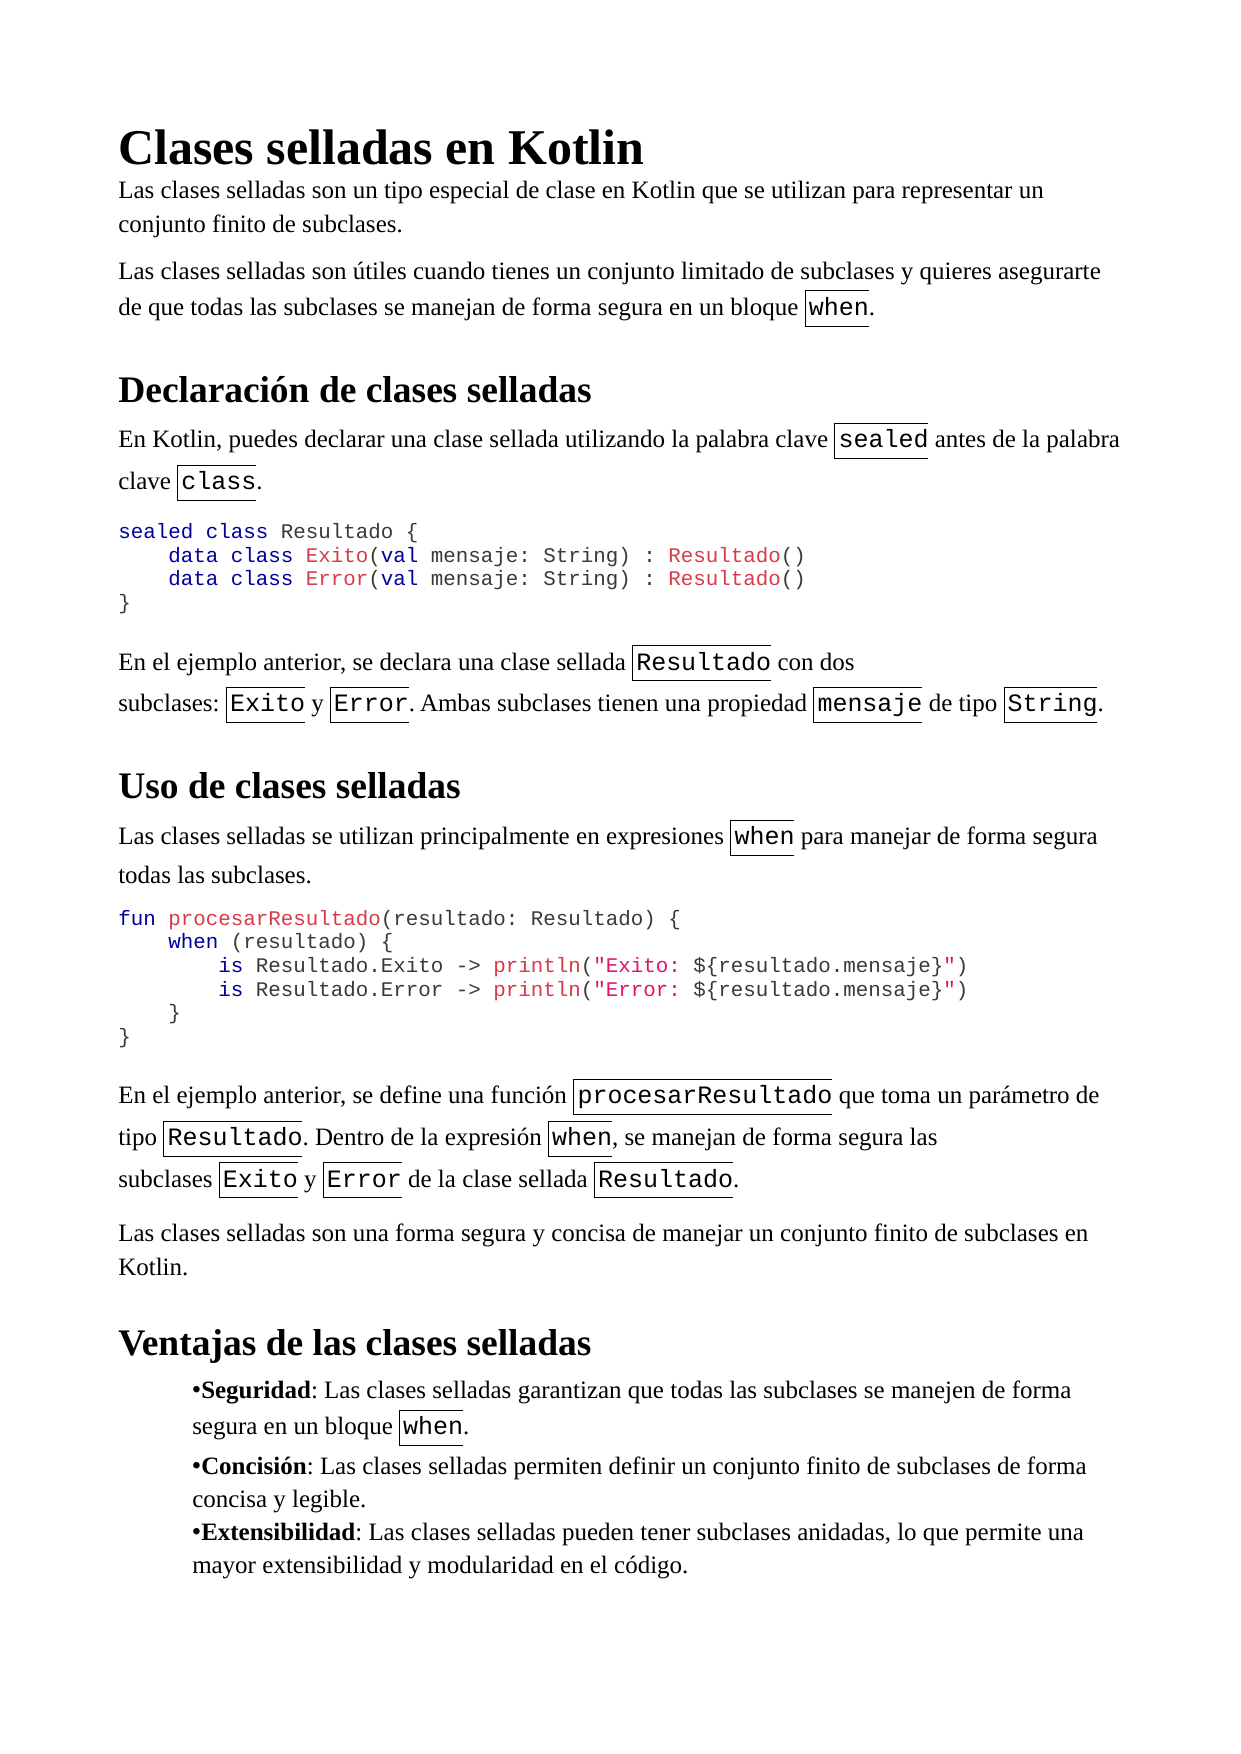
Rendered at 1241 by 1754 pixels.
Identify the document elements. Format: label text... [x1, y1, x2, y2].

text fun procesarResultado(resultado: Resultado) { [118, 908, 1122, 931]
subtitle Declaración de clases selladas​ [118, 367, 1122, 411]
text data class Error(val mensaje: String) : Resultado() [118, 568, 1122, 592]
text is Resultado.Error -> println("Error: ${resultado.mensaje}") [118, 978, 1122, 1002]
text En el ejemplo anterior, se declara una clase sellada Resultado con dos subclases: Exito y Error. Ambas subclases tienen una propiedad mensaje de tipo String. [118, 645, 1122, 723]
text data class Exito(val mensaje: String) : Resultado() [118, 545, 1122, 568]
list Extensibilidad: Las clases selladas pueden tener subclases anidadas, lo que permite una mayor extensibilidad y modularidad en el código. [118, 1517, 1122, 1579]
text } [118, 1026, 1122, 1049]
subtitle Uso de clases selladas​ [118, 764, 1122, 807]
text En Kotlin, puedes declarar una clase sellada utilizando la palabra clave sealed antes de la palabra clave class. [118, 423, 1122, 501]
subtitle Clases selladas en Kotlin [118, 118, 1122, 176]
text Las clases selladas son un tipo especial de clase en Kotlin que se utilizan para representar un conjunto finito de subclases. [118, 176, 1122, 237]
text sealed class Resultado { [118, 521, 1122, 545]
list Seguridad: Las clases selladas garantizan que todas las subclases se manejen de forma segura en un bloque when. [118, 1376, 1122, 1446]
text } [118, 592, 1122, 616]
text Las clases selladas son útiles cuando tienes un conjunto limitado de subclases y quieres asegurarte de que todas las subclases se manejan de forma segura en un bloque when. [118, 256, 1122, 327]
text } [118, 1002, 1122, 1026]
subtitle Ventajas de las clases selladas​ [118, 1320, 1122, 1363]
text Las clases selladas se utilizan principalmente en expresiones when para manejar de forma segura todas las subclases. [118, 819, 1122, 889]
text En el ejemplo anterior, se define una función procesarResultado que toma un parámetro de tipo Resultado. Dentro de la expresión when, se manejan de forma segura las subclases Exito y Error de la clase sellada Resultado. [118, 1079, 1122, 1198]
text when (resultado) { [118, 931, 1122, 955]
list Concisión: Las clases selladas permiten definir un conjunto finito de subclases de forma concisa y legible. [118, 1451, 1122, 1513]
text is Resultado.Exito -> println("Exito: ${resultado.mensaje}") [118, 955, 1122, 978]
text Las clases selladas son una forma segura y concisa de manejar un conjunto finito de subclases en Kotlin. [118, 1218, 1122, 1280]
